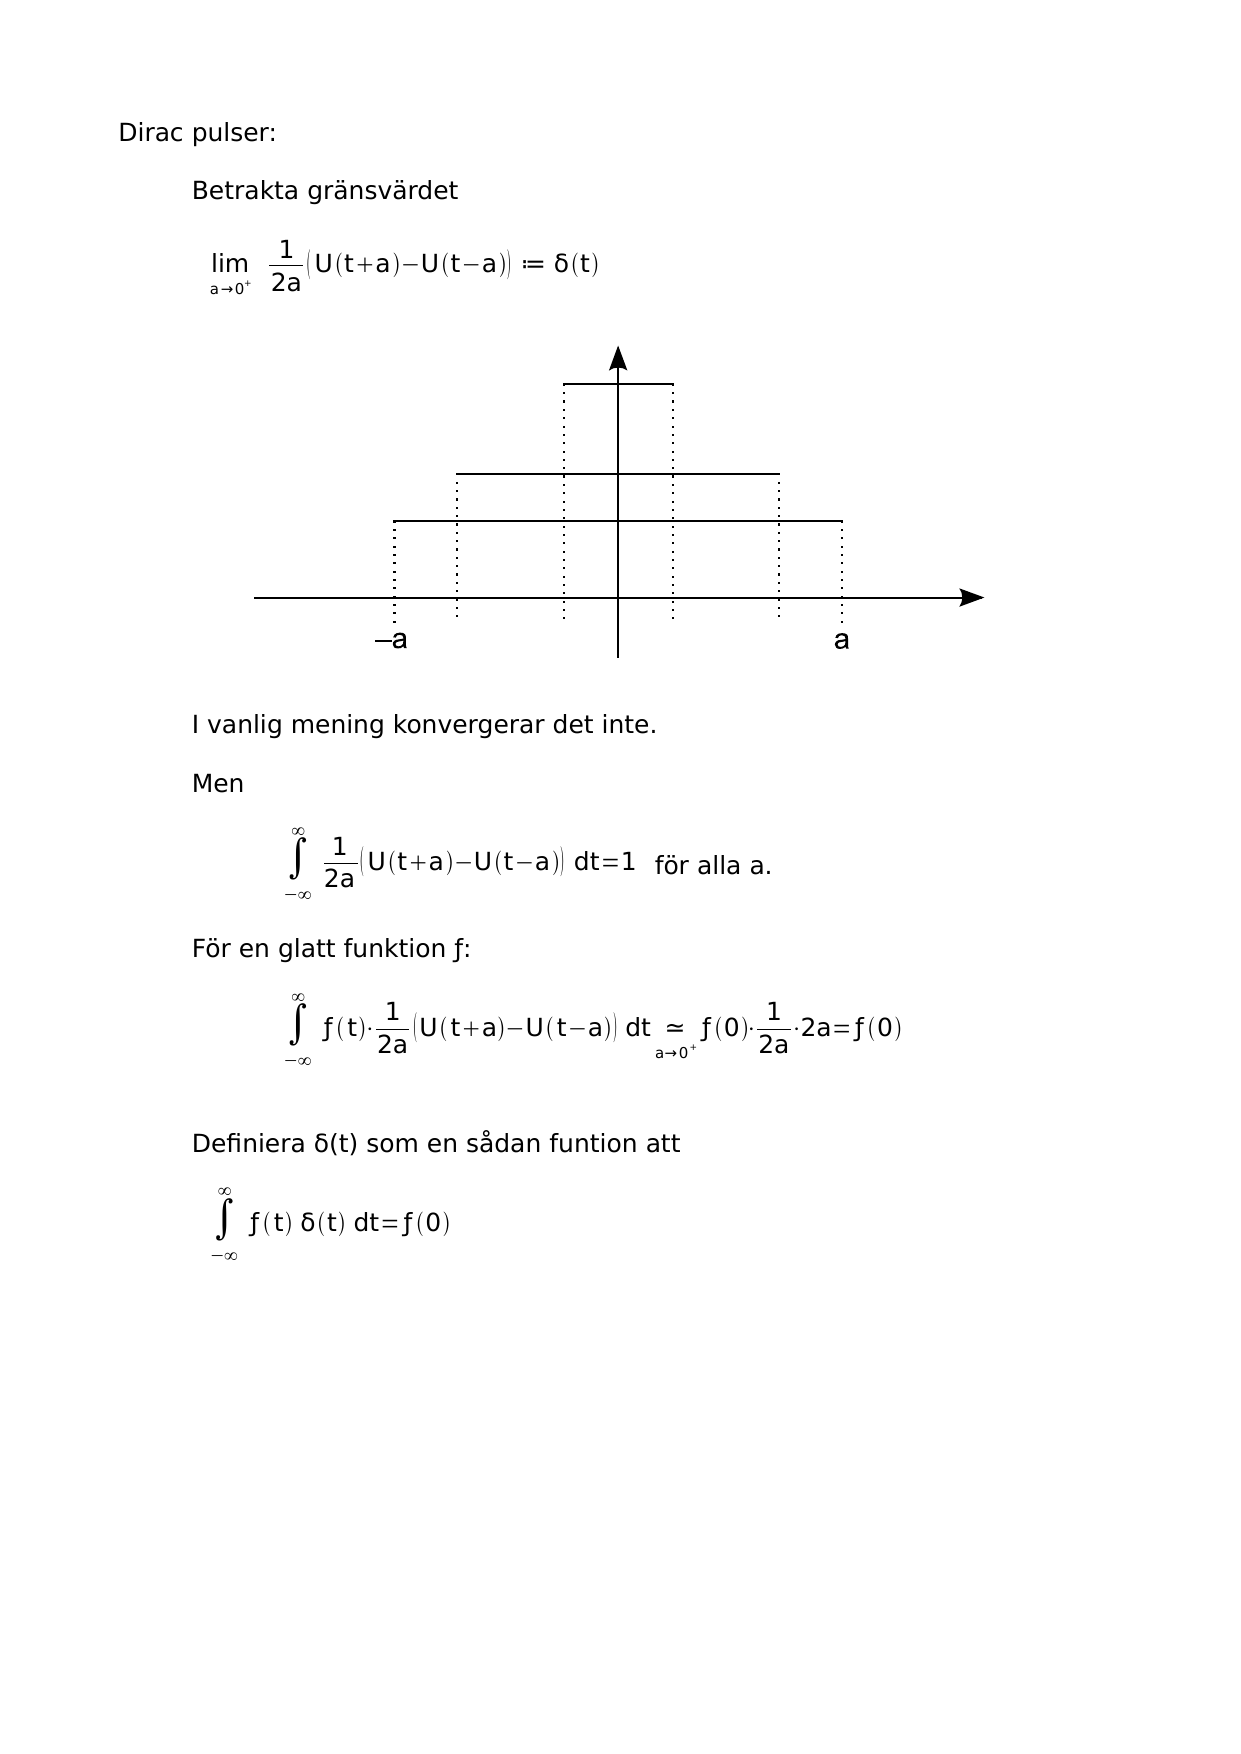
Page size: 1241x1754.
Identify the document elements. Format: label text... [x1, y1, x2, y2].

text Betrakta gränsvärdet [118, 176, 1122, 206]
text För en glatt funktion ƒ: [118, 934, 1122, 963]
text I vanlig mening konvergerar det inte. [118, 710, 1122, 739]
text för alla a. [118, 827, 1122, 905]
text Definiera δ(t) som en sådan funtion att [118, 1129, 1122, 1158]
text Men [118, 769, 1122, 798]
text Dirac pulser: [118, 118, 1122, 147]
